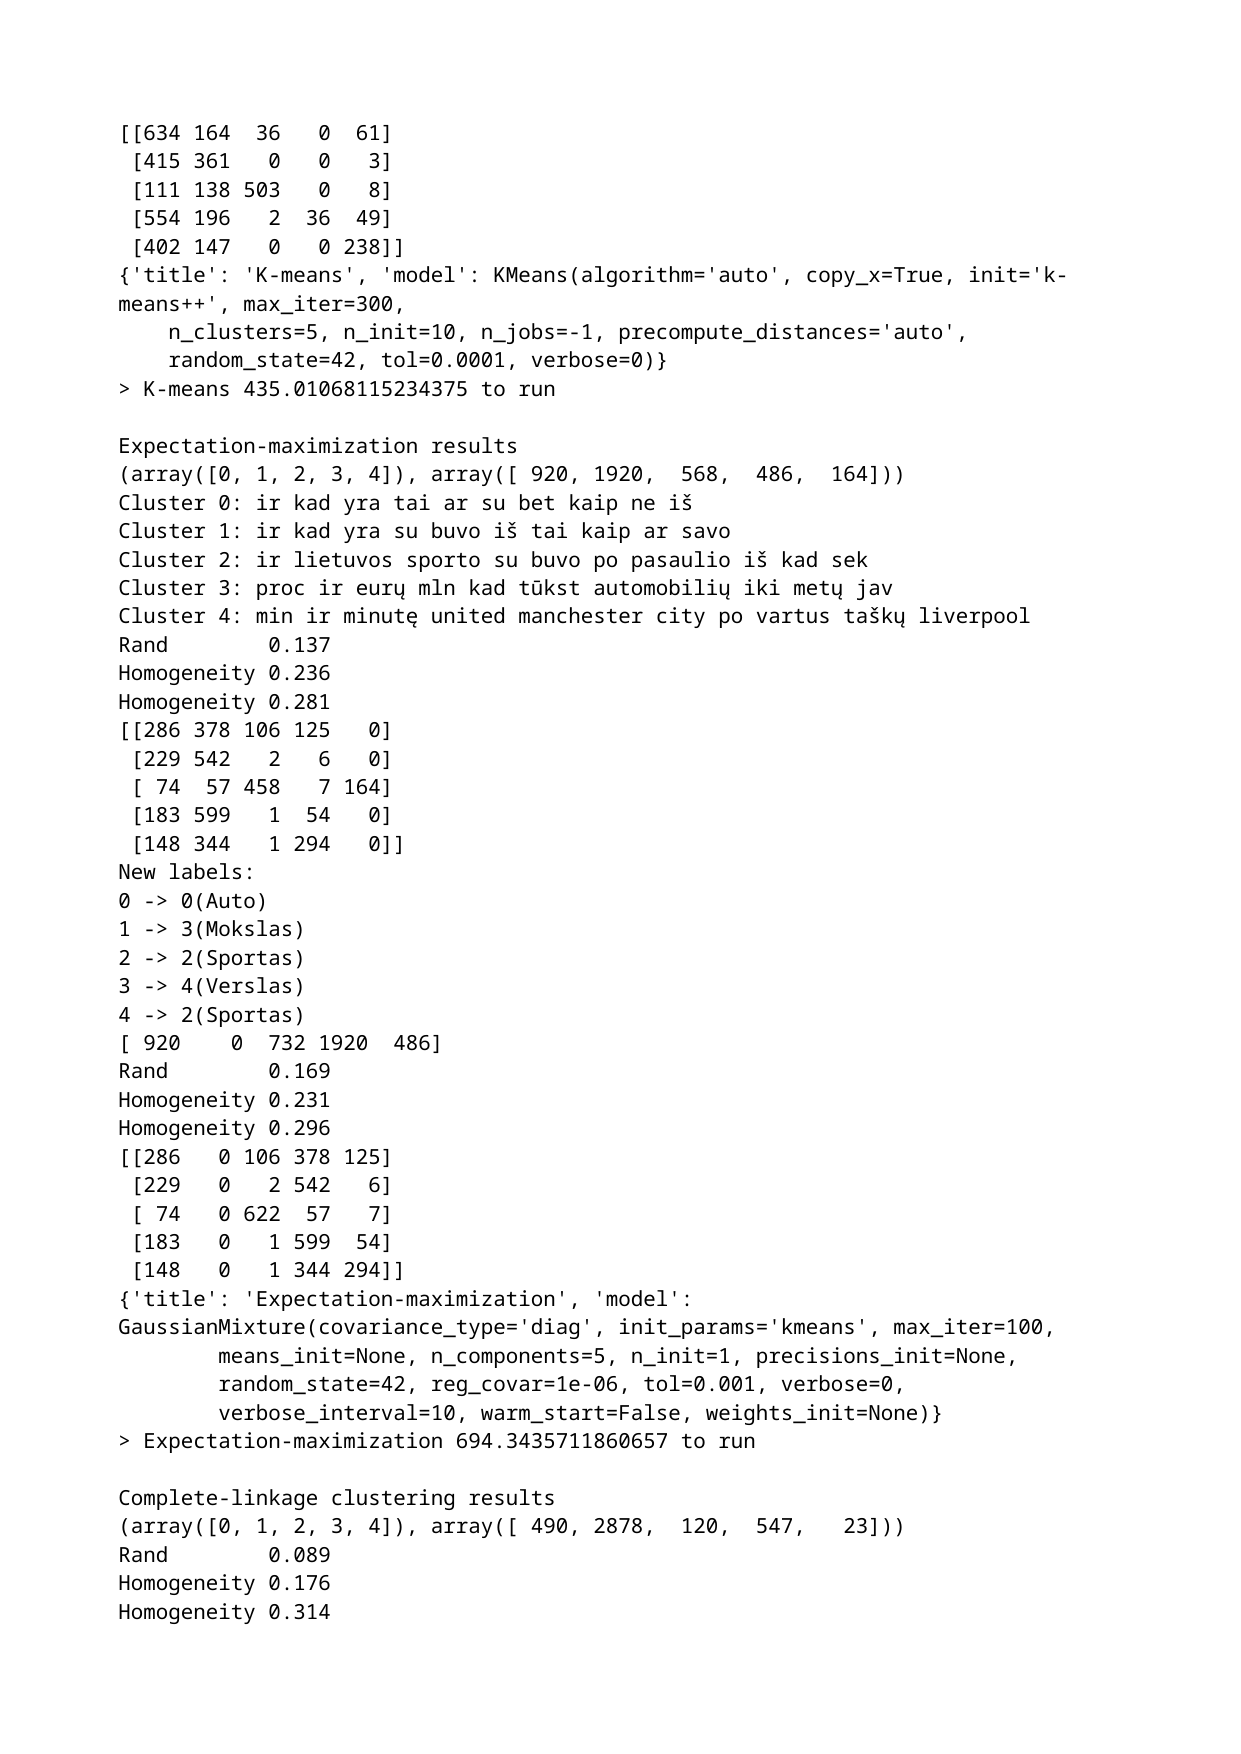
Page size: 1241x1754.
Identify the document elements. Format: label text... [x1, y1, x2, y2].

text Homogeneity 0.236 [118, 658, 1122, 687]
text Cluster 4: min ir minutę united manchester city po vartus taškų liverpool [118, 602, 1122, 630]
text Complete-linkage clustering results [118, 1483, 1122, 1512]
text 1 -> 3(Mokslas) [118, 914, 1122, 943]
text (array([0, 1, 2, 3, 4]), array([ 490, 2878, 120, 547, 23])) [118, 1512, 1122, 1540]
text Cluster 1: ir kad yra su buvo iš tai kaip ar savo [118, 516, 1122, 545]
text New labels: [118, 857, 1122, 886]
text random_state=42, reg_covar=1e-06, tol=0.001, verbose=0, [118, 1369, 1122, 1398]
text [111 138 503 0 8] [118, 175, 1122, 203]
text Rand 0.169 [118, 1057, 1122, 1085]
text [415 361 0 0 3] [118, 147, 1122, 175]
text [[634 164 36 0 61] [118, 118, 1122, 147]
text Cluster 0: ir kad yra tai ar su bet kaip ne iš [118, 488, 1122, 516]
text Expectation-maximization results [118, 431, 1122, 459]
text [148 0 1 344 294]] [118, 1256, 1122, 1284]
text means_init=None, n_components=5, n_init=1, precisions_init=None, [118, 1341, 1122, 1369]
text [229 542 2 6 0] [118, 744, 1122, 772]
text > K-means 435.01068115234375 to run [118, 374, 1122, 402]
text [183 599 1 54 0] [118, 801, 1122, 829]
text Homogeneity 0.281 [118, 687, 1122, 715]
text Homogeneity 0.314 [118, 1597, 1122, 1625]
text [148 344 1 294 0]] [118, 829, 1122, 857]
text {'title': 'K-means', 'model': KMeans(algorithm='auto', copy_x=True, init='k-means++', max_iter=300, [118, 260, 1122, 317]
text 4 -> 2(Sportas) [118, 1000, 1122, 1028]
text Homogeneity 0.176 [118, 1568, 1122, 1597]
text (array([0, 1, 2, 3, 4]), array([ 920, 1920, 568, 486, 164])) [118, 459, 1122, 488]
text Homogeneity 0.231 [118, 1085, 1122, 1113]
text [[286 378 106 125 0] [118, 715, 1122, 744]
text Homogeneity 0.296 [118, 1113, 1122, 1142]
text 0 -> 0(Auto) [118, 886, 1122, 914]
text [ 74 57 458 7 164] [118, 772, 1122, 801]
text [ 74 0 622 57 7] [118, 1199, 1122, 1227]
text n_clusters=5, n_init=10, n_jobs=-1, precompute_distances='auto', [118, 317, 1122, 346]
text Cluster 2: ir lietuvos sporto su buvo po pasaulio iš kad sek [118, 545, 1122, 573]
text [554 196 2 36 49] [118, 203, 1122, 232]
text [229 0 2 542 6] [118, 1170, 1122, 1199]
text verbose_interval=10, warm_start=False, weights_init=None)} [118, 1398, 1122, 1426]
text [402 147 0 0 238]] [118, 232, 1122, 260]
text Cluster 3: proc ir eurų mln kad tūkst automobilių iki metų jav [118, 573, 1122, 602]
text {'title': 'Expectation-maximization', 'model': GaussianMixture(covariance_type='diag', init_params='kmeans', max_iter=100, [118, 1284, 1122, 1341]
text [183 0 1 599 54] [118, 1227, 1122, 1256]
text > Expectation-maximization 694.3435711860657 to run [118, 1426, 1122, 1455]
text [[286 0 106 378 125] [118, 1142, 1122, 1170]
text random_state=42, tol=0.0001, verbose=0)} [118, 346, 1122, 374]
text Rand 0.137 [118, 630, 1122, 658]
text 2 -> 2(Sportas) [118, 943, 1122, 971]
text [ 920 0 732 1920 486] [118, 1028, 1122, 1057]
text 3 -> 4(Verslas) [118, 971, 1122, 1000]
text Rand 0.089 [118, 1540, 1122, 1568]
